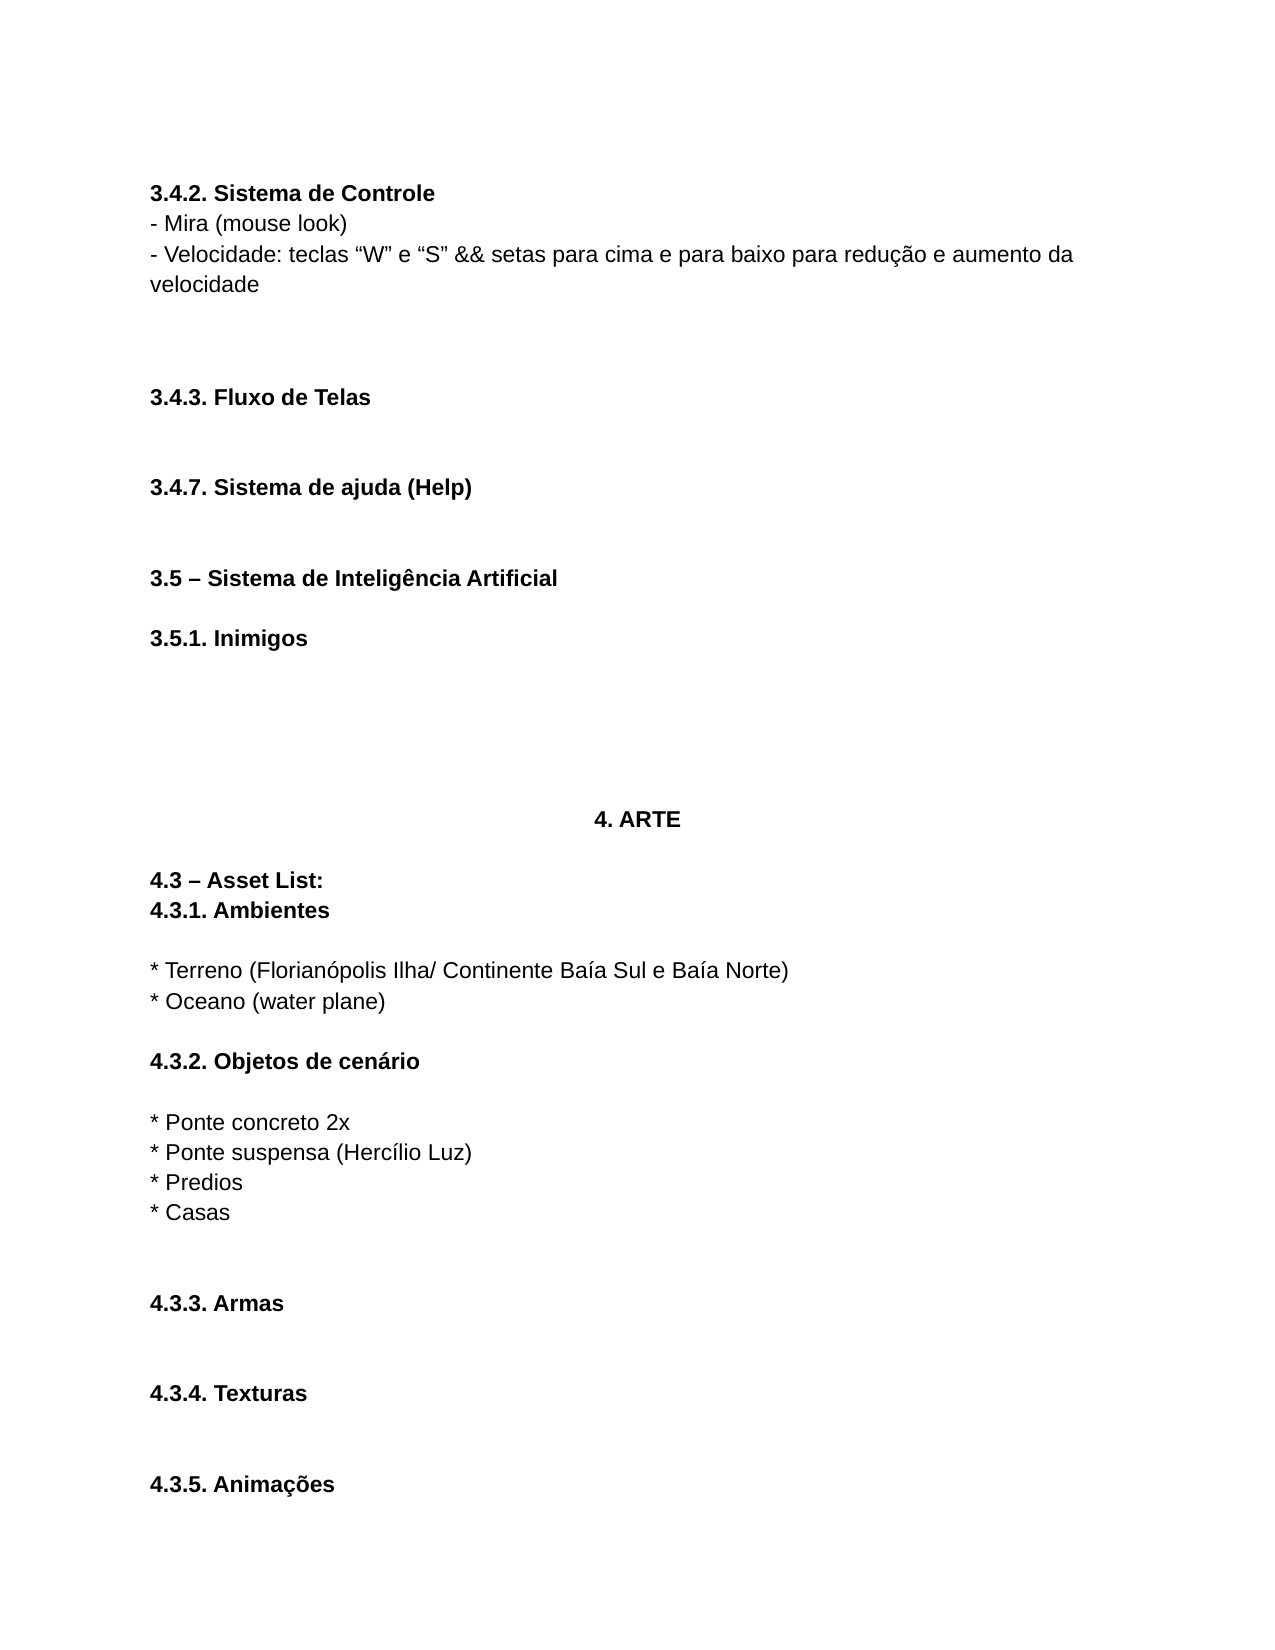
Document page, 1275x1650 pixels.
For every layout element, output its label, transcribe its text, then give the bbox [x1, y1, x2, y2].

text * Terreno (Florianópolis Ilha/ Continente Baía Sul e Baía Norte) [150, 957, 1125, 984]
text * Predios [150, 1169, 1125, 1195]
text * Oceano (water plane) [150, 988, 1125, 1014]
text 4.3.1. Ambientes [150, 897, 1125, 923]
text - Mira (mouse look) [150, 210, 1125, 237]
text 3.4.2. Sistema de Controle [150, 180, 1125, 207]
text 4. ARTE [150, 806, 1125, 833]
text * Ponte suspensa (Hercílio Luz) [150, 1139, 1125, 1165]
text 3.5 – Sistema de Inteligência Artificial [150, 565, 1125, 591]
text 3.4.3. Fluxo de Telas [150, 383, 1125, 410]
text - Velocidade: teclas “W” e “S” && setas para cima e para baixo para redução e aumento da velocidade [150, 241, 1125, 297]
text 4.3.3. Armas [150, 1290, 1125, 1316]
text 3.5.1. Inimigos [150, 625, 1125, 651]
text 3.4.7. Sistema de ajuda (Help) [150, 474, 1125, 500]
text * Ponte concreto 2x [150, 1108, 1125, 1135]
text 4.3 – Asset List: [150, 867, 1125, 893]
text 4.3.2. Objetos de cenário [150, 1048, 1125, 1074]
text 4.3.4. Texturas [150, 1380, 1125, 1407]
text * Casas [150, 1199, 1125, 1225]
text 4.3.5. Animações [150, 1471, 1125, 1497]
